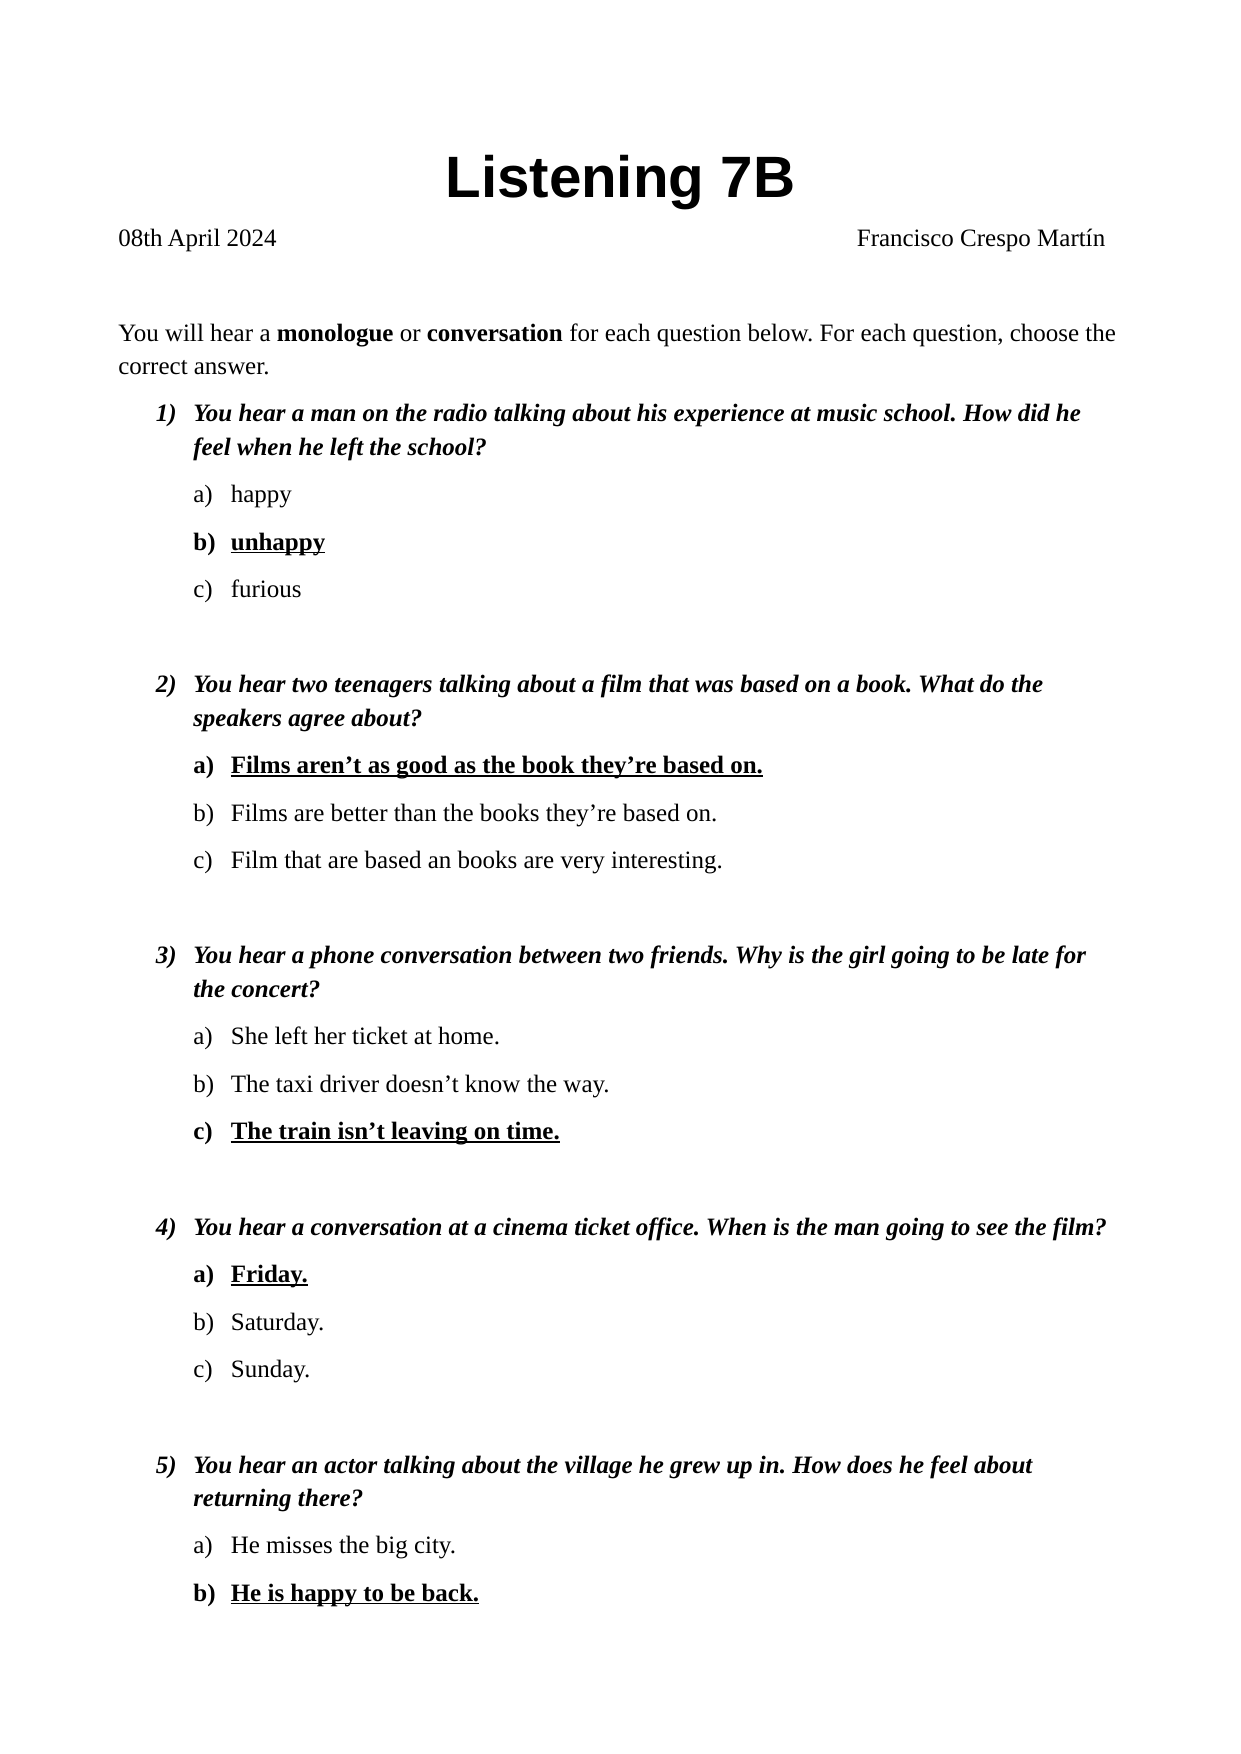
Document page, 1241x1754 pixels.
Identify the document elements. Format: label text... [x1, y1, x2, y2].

list She left her ticket at home. [193, 1021, 1122, 1050]
list furious [193, 574, 1122, 603]
list Films are better than the books they’re based on. [193, 798, 1122, 827]
title Listening 7B [118, 143, 1122, 210]
text You will hear a monologue or conversation for each question below. For each question, choose the correct answer. [118, 318, 1122, 380]
list The taxi driver doesn’t know the way. [193, 1069, 1122, 1098]
list He misses the big city. [193, 1530, 1122, 1559]
list Friday. [193, 1259, 1122, 1288]
list The train isn’t leaving on time. [193, 1116, 1122, 1145]
list Saturday. [193, 1307, 1122, 1336]
list unhappy [193, 527, 1122, 556]
list He is happy to be back. [193, 1578, 1122, 1607]
list You hear an actor talking about the village he grew up in. How does he feel about returning there? [156, 1450, 1122, 1511]
list You hear a man on the radio talking about his experience at music school. How did he feel when he left the school? [156, 398, 1122, 460]
list Sunday. [193, 1354, 1122, 1383]
list You hear a phone conversation between two friends. Why is the girl going to be late for the concert? [156, 941, 1122, 1002]
list happy [193, 479, 1122, 508]
text 08th April 2024 Francisco Crespo Martín [118, 223, 1122, 251]
list You hear a conversation at a cinema ticket office. When is the man going to see the film? [156, 1212, 1122, 1240]
list Films aren’t as good as the book they’re based on. [193, 750, 1122, 779]
list Film that are based an books are very interesting. [193, 845, 1122, 874]
list You hear two teenagers talking about a film that was based on a book. What do the speakers agree about? [156, 669, 1122, 731]
